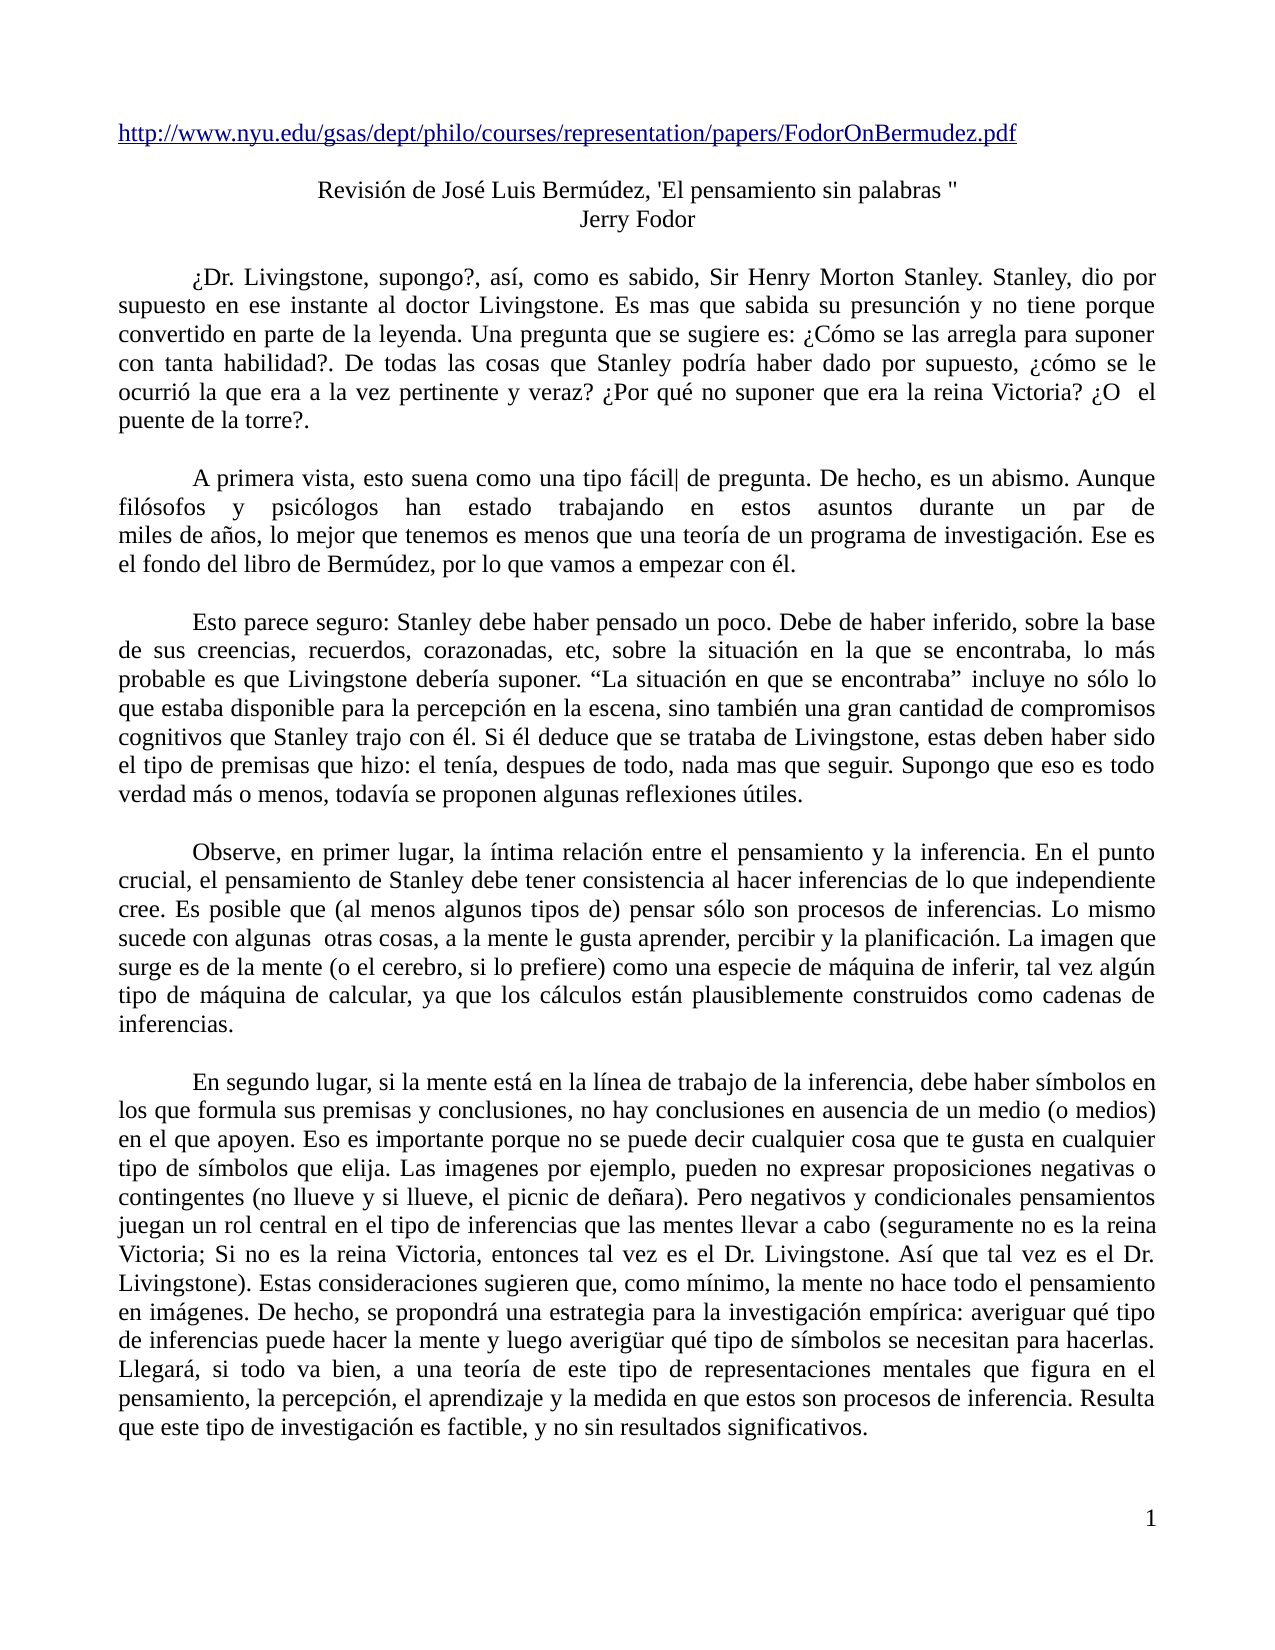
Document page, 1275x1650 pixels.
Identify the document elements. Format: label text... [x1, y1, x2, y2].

text ¿Dr. Livingstone, supongo?, así, como es sabido, Sir Henry Morton Stanley. Stanley, dio por supuesto en ese instante al doctor Livingstone. Es mas que sabida su presunción y no tiene porque convertido en parte de la leyenda. Una pregunta que se sugiere es: ¿Cómo se las arregla para suponer con tanta habilidad?. De todas las cosas que Stanley podría haber dado por supuesto, ¿cómo se le ocurrió la que era a la vez pertinente y veraz? ¿Por qué no suponer que era la reina Victoria? ¿O el puente de la torre?. [118, 233, 1157, 434]
text A primera vista, esto suena como una tipo fácil| de pregunta. De hecho, es un abismo. Aunque filósofos y psicólogos han estado trabajando en estos asuntos durante un par de miles de años, lo mejor que tenemos es menos que una teoría de un programa de investigación. Ese es el fondo del libro de Bermúdez, por lo que vamos a empezar con él. [118, 463, 1157, 578]
text http://www.nyu.edu/gsas/dept/philo/courses/representation/papers/FodorOnBermudez.pdf [118, 118, 1157, 147]
text Esto parece seguro: Stanley debe haber pensado un poco. Debe de haber inferido, sobre la base de sus creencias, recuerdos, corazonadas, etc, sobre la situación en la que se encontraba, lo más probable es que Livingstone debería suponer. “La situación en que se encontraba” incluye no sólo lo que estaba disponible para la percepción en la escena, sino también una gran cantidad de compromisos cognitivos que Stanley trajo con él. Si él deduce que se trataba de Livingstone, estas deben haber sido el tipo de premisas que hizo: el tenía, despues de todo, nada mas que seguir. Supongo que eso es todo verdad más o menos, todavía se proponen algunas reflexiones útiles. [118, 607, 1157, 808]
text En segundo lugar, si la mente está en la línea de trabajo de la inferencia, debe haber símbolos en los que formula sus premisas y conclusiones, no hay conclusiones en ausencia de un medio (o medios) en el que apoyen. Eso es importante porque no se puede decir cualquier cosa que te gusta en cualquier tipo de símbolos que elija. Las imagenes por ejemplo, pueden no expresar proposiciones negativas o contingentes (no llueve y si llueve, el picnic de deñara). Pero negativos y condicionales pensamientos juegan un rol central en el tipo de inferencias que las mentes llevar a cabo (seguramente no es la reina Victoria; Si no es la reina Victoria, entonces tal vez es el Dr. Livingstone. Así que tal vez es el Dr. Livingstone). Estas consideraciones sugieren que, como mínimo, la mente no hace todo el pensamiento en imágenes. De hecho, se propondrá una estrategia para la investigación empírica: averiguar qué tipo de inferencias puede hacer la mente y luego averigüar qué tipo de símbolos se necesitan para hacerlas. Llegará, si todo va bien, a una teoría de este tipo de representaciones mentales que figura en el pensamiento, la percepción, el aprendizaje y la medida en que estos son procesos de inferencia. Resulta que este tipo de investigación es factible, y no sin resultados significativos. [118, 1067, 1157, 1441]
text Revisión de José Luis Bermúdez, 'El pensamiento sin palabras " Jerry Fodor [118, 176, 1157, 233]
text Observe, en primer lugar, la íntima relación entre el pensamiento y la inferencia. En el punto crucial, el pensamiento de Stanley debe tener consistencia al hacer inferencias de lo que independiente cree. Es posible que (al menos algunos tipos de) pensar sólo son procesos de inferencias. Lo mismo sucede con algunas otras cosas, a la mente le gusta aprender, percibir y la planificación. La imagen que surge es de la mente (o el cerebro, si lo prefiere) como una especie de máquina de inferir, tal vez algún tipo de máquina de calcular, ya que los cálculos están plausiblemente construidos como cadenas de inferencias. [118, 837, 1157, 1038]
